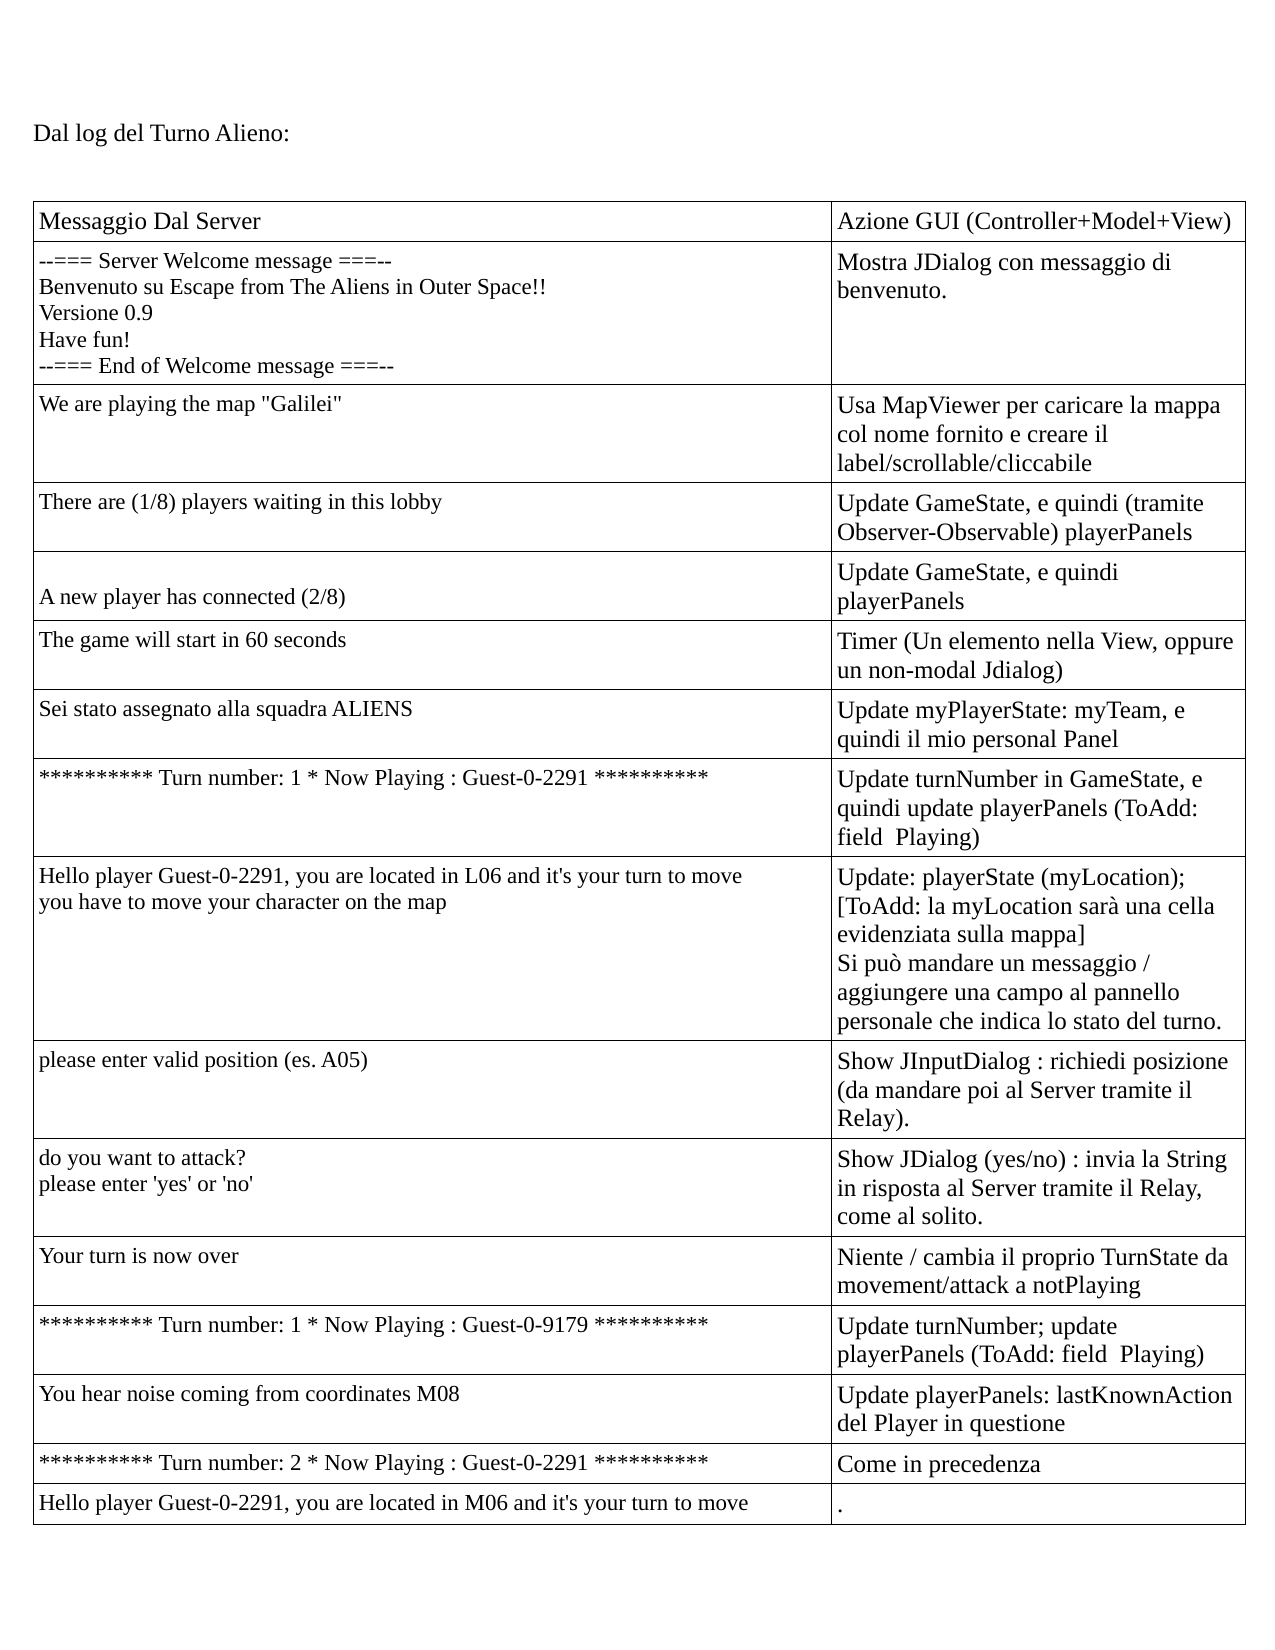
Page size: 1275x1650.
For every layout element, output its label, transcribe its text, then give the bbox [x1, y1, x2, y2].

table_cell We are playing the map "Galilei" [34, 385, 831, 482]
table_cell Timer (Un elemento nella View, oppure un non-modal Jdialog) [832, 621, 1245, 689]
table_cell Show JDialog (yes/no) : invia la String in risposta al Server tramite il Relay, come al solito. [832, 1139, 1245, 1236]
table_cell A new player has connected (2/8) [34, 552, 831, 620]
table_cell Update myPlayerState: myTeam, e quindi il mio personal Panel [832, 690, 1245, 758]
table_cell Hello player Guest-0-2291, you are located in L06 and it's your turn to move you have to move your character on the map [34, 857, 831, 1040]
table_cell ********** Turn number: 2 * Now Playing : Guest-0-2291 ********** [34, 1444, 831, 1483]
table_cell Update playerPanels: lastKnownAction del Player in questione [832, 1375, 1245, 1443]
table_cell Sei stato assegnato alla squadra ALIENS [34, 690, 831, 758]
table_cell Update GameState, e quindi (tramite Observer-Observable) playerPanels [832, 483, 1245, 551]
table_cell Update turnNumber in GameState, e quindi update playerPanels (ToAdd: field Playing) [832, 759, 1245, 856]
table_cell Update GameState, e quindi playerPanels [832, 552, 1245, 620]
table_cell Hello player Guest-0-2291, you are located in M06 and it's your turn to move [34, 1484, 831, 1524]
table_cell Update: playerState (myLocation); [ToAdd: la myLocation sarà una cella evidenziata sulla mappa] Si può mandare un messaggio / aggiungere una campo al pannello personale che indica lo stato del turno. [832, 857, 1245, 1040]
table_cell --=== Server Welcome message ===-- Benvenuto su Escape from The Aliens in Outer Space!! Versione 0.9 Have fun! --=== End of Welcome message ===-- [34, 242, 831, 384]
table_cell You hear noise coming from coordinates M08 [34, 1375, 831, 1443]
table_cell Niente / cambia il proprio TurnState da movement/attack a notPlaying [832, 1237, 1245, 1305]
table_header Azione GUI (Controller+Model+View) [832, 202, 1245, 241]
table_cell Usa MapViewer per caricare la mappa col nome fornito e creare il label/scrollable/cliccabile [832, 385, 1245, 482]
table_cell There are (1/8) players waiting in this lobby [34, 483, 831, 551]
table_cell please enter valid position (es. A05) [34, 1041, 831, 1138]
table_cell The game will start in 60 seconds [34, 621, 831, 689]
table_cell Show JInputDialog : richiedi posizione (da mandare poi al Server tramite il Relay). [832, 1041, 1245, 1138]
table_header Messaggio Dal Server [34, 202, 831, 241]
table_cell ********** Turn number: 1 * Now Playing : Guest-0-9179 ********** [34, 1306, 831, 1374]
table_cell Update turnNumber; update playerPanels (ToAdd: field Playing) [832, 1306, 1245, 1374]
table_cell Your turn is now over [34, 1237, 831, 1305]
table_cell ********** Turn number: 1 * Now Playing : Guest-0-2291 ********** [34, 759, 831, 856]
table_cell do you want to attack? please enter 'yes' or 'no' [34, 1139, 831, 1236]
table_cell Come in precedenza [832, 1444, 1245, 1483]
text Dal log del Turno Alieno: [33, 118, 1245, 147]
table_cell . [832, 1484, 1245, 1524]
table_cell Mostra JDialog con messaggio di benvenuto. [832, 242, 1245, 384]
